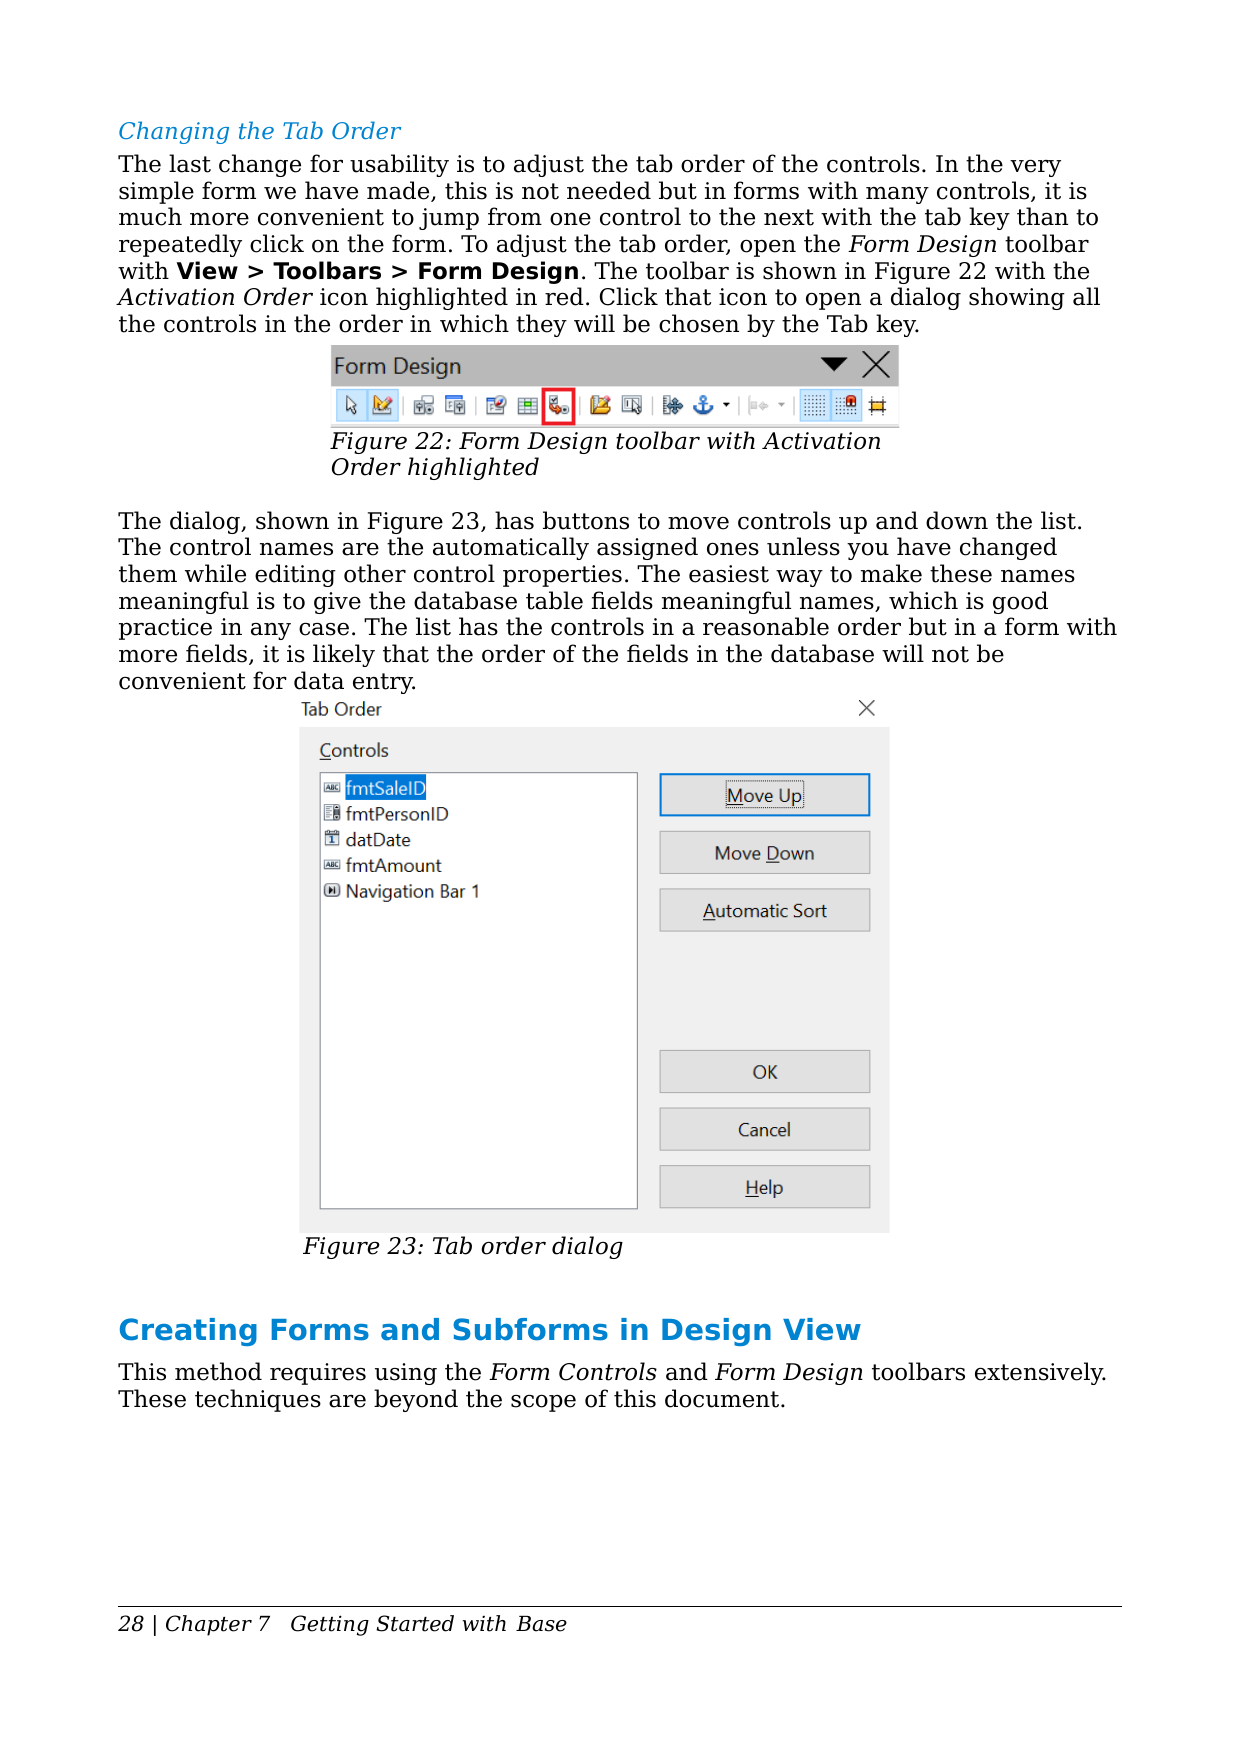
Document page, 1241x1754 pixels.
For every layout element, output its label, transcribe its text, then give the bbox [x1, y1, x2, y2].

text The dialog, shown in Figure 23, has buttons to move controls up and down the list. The control names are the automatically assigned ones unless you have changed them while editing other control properties. The easiest way to make these names meaningful is to give the database table fields meaningful names, which is good practice in any case. The list has the controls in a reasonable order but in a form with more fields, it is likely that the order of the fields in the database will not be convenient for data entry. [118, 508, 1122, 694]
picture [299, 694, 890, 1233]
picture [330, 345, 900, 428]
text The last change for usability is to adjust the tab order of the controls. In the very simple form we have made, this is not needed but in forms with many controls, it is much more convenient to jump from one control to the next with the tab key than to repeatedly click on the form. To adjust the tab order, open the Form Design toolbar with View > Toolbars > Form Design. The toolbar is shown in Figure 22 with the Activation Order icon highlighted in red. Click that icon to open a dialog showing all the controls in the order in which they will be chosen by the Tab key. [118, 151, 1122, 338]
subtitle Creating Forms and Subforms in Design View [118, 1313, 1122, 1347]
subtitle Changing the Tab Order [118, 118, 1122, 145]
text Figure 23: Tab order dialog [303, 1233, 886, 1259]
text This method requires using the Form Controls and Form Design toolbars extensively. These techniques are beyond the scope of this document. [118, 1359, 1122, 1412]
text Figure 22: Form Design toolbar with Activation Order highlighted [331, 428, 899, 481]
